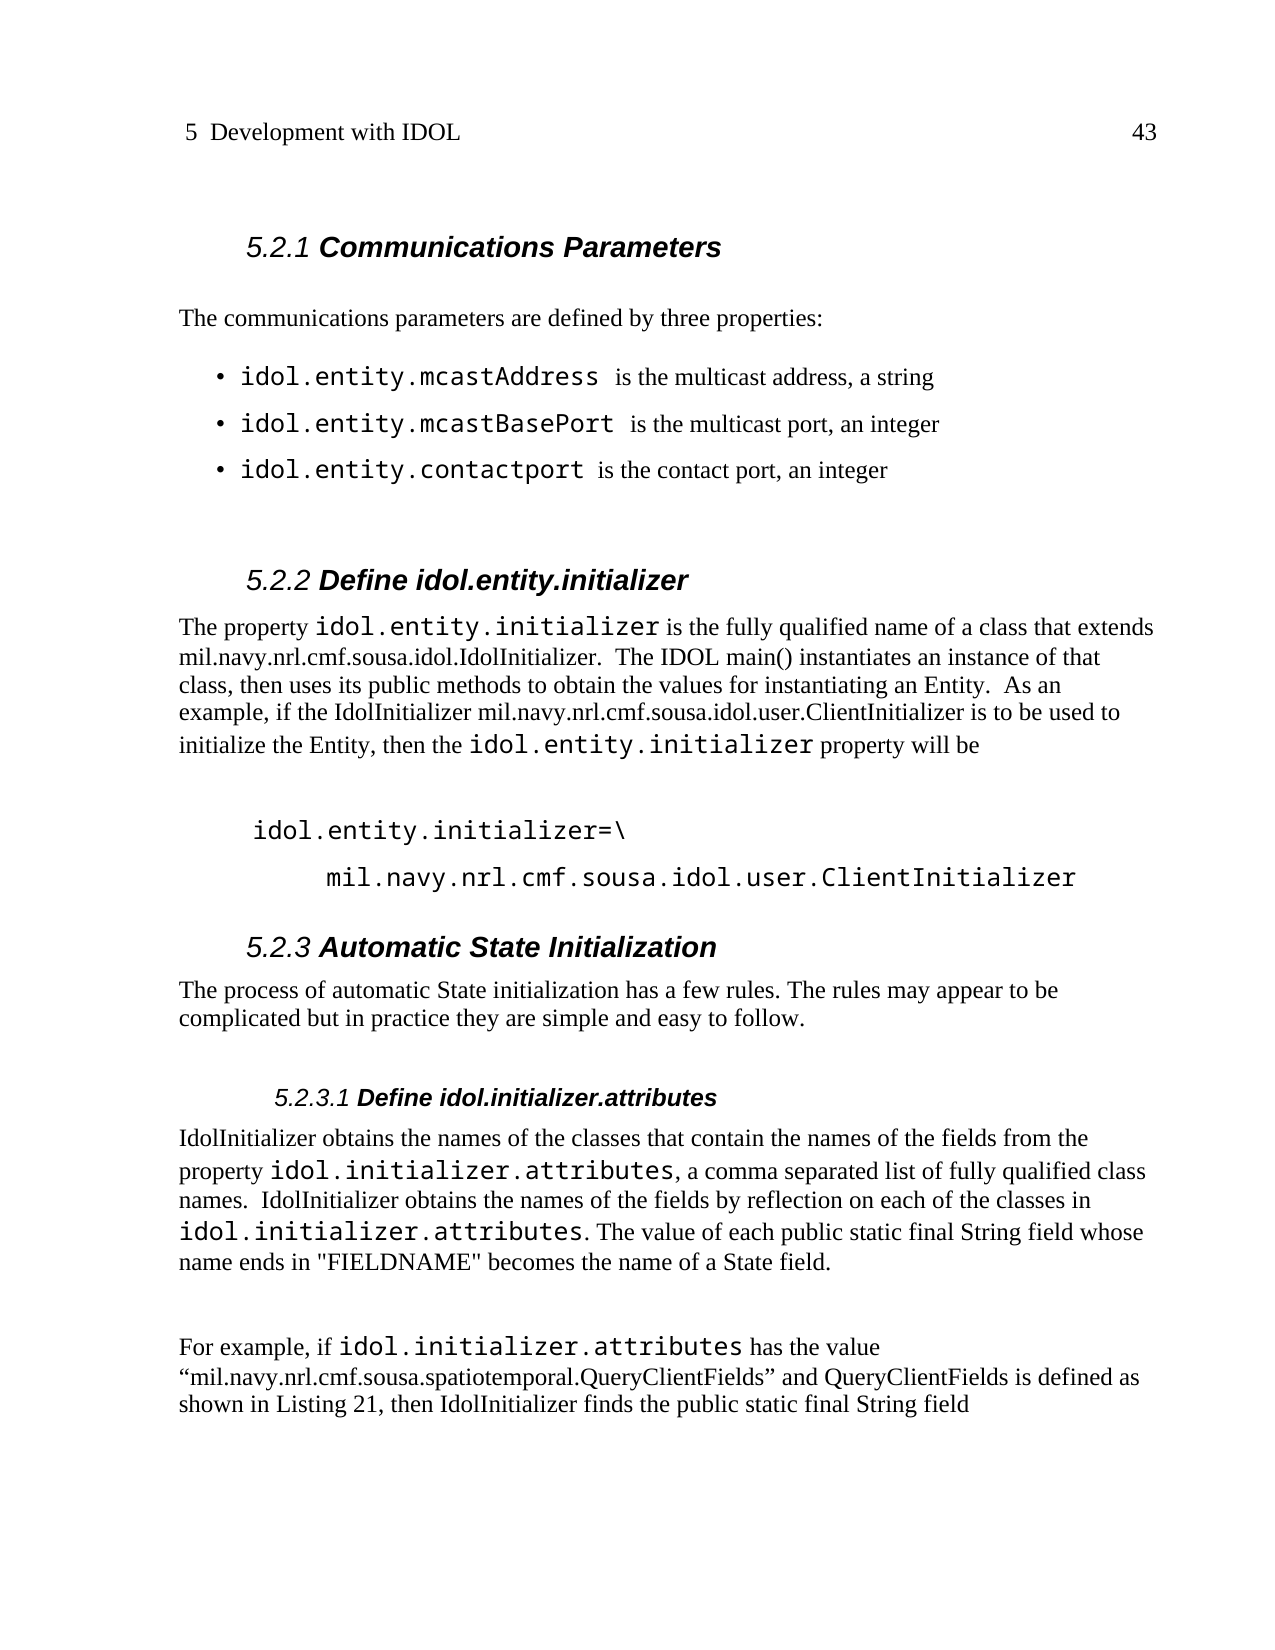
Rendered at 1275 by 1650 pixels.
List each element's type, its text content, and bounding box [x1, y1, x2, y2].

subtitle Define idol.initializer.attributes [267, 1084, 1157, 1112]
text The process of automatic State initialization has a few rules. The rules may appear to be complicated but in practice they are simple and easy to follow. [178, 976, 1157, 1032]
list idol.entity.mcastAddress is the multicast address, a string [216, 359, 1157, 393]
text For example, if idol.initializer.attributes has the value “mil.navy.nrl.cmf.sousa.spatiotemporal.QueryClientFields” and QueryClientFields is defined as shown in Listing 21, then IdolInitializer finds the public static final String field [178, 1328, 1157, 1418]
list idol.entity.contactport is the contact port, an integer [216, 452, 1157, 486]
subtitle Define idol.entity.initializer [238, 564, 1157, 597]
text IdolInitializer obtains the names of the classes that contain the names of the fields from the property idol.initializer.attributes, a comma separated list of fully qualified class names. IdolInitializer obtains the names of the fields by reflection on each of the classes in idol.initializer.attributes. The value of each public static final String field whose name ends in "FIELDNAME" becomes the name of a State field. [178, 1124, 1157, 1276]
text mil.navy.nrl.cmf.sousa.idol.user.ClientInitializer [178, 859, 1157, 894]
subtitle Communications Parameters [238, 231, 1157, 263]
list idol.entity.mcastBasePort is the multicast port, an integer [216, 406, 1157, 440]
text The property idol.entity.initializer is the fully qualified name of a class that extends mil.navy.nrl.cmf.sousa.idol.IdolInitializer. The IDOL main() instantiates an instance of that class, then uses its public methods to obtain the values for instantiating an Entity. As an example, if the IdolInitializer mil.navy.nrl.cmf.sousa.idol.user.ClientInitializer is to be used to initialize the Entity, then the idol.entity.initializer property will be [178, 609, 1157, 760]
text idol.entity.initializer=\ [178, 813, 1157, 847]
text The communications parameters are defined by three properties: [178, 304, 1157, 331]
subtitle Automatic State Initialization [238, 931, 1157, 964]
